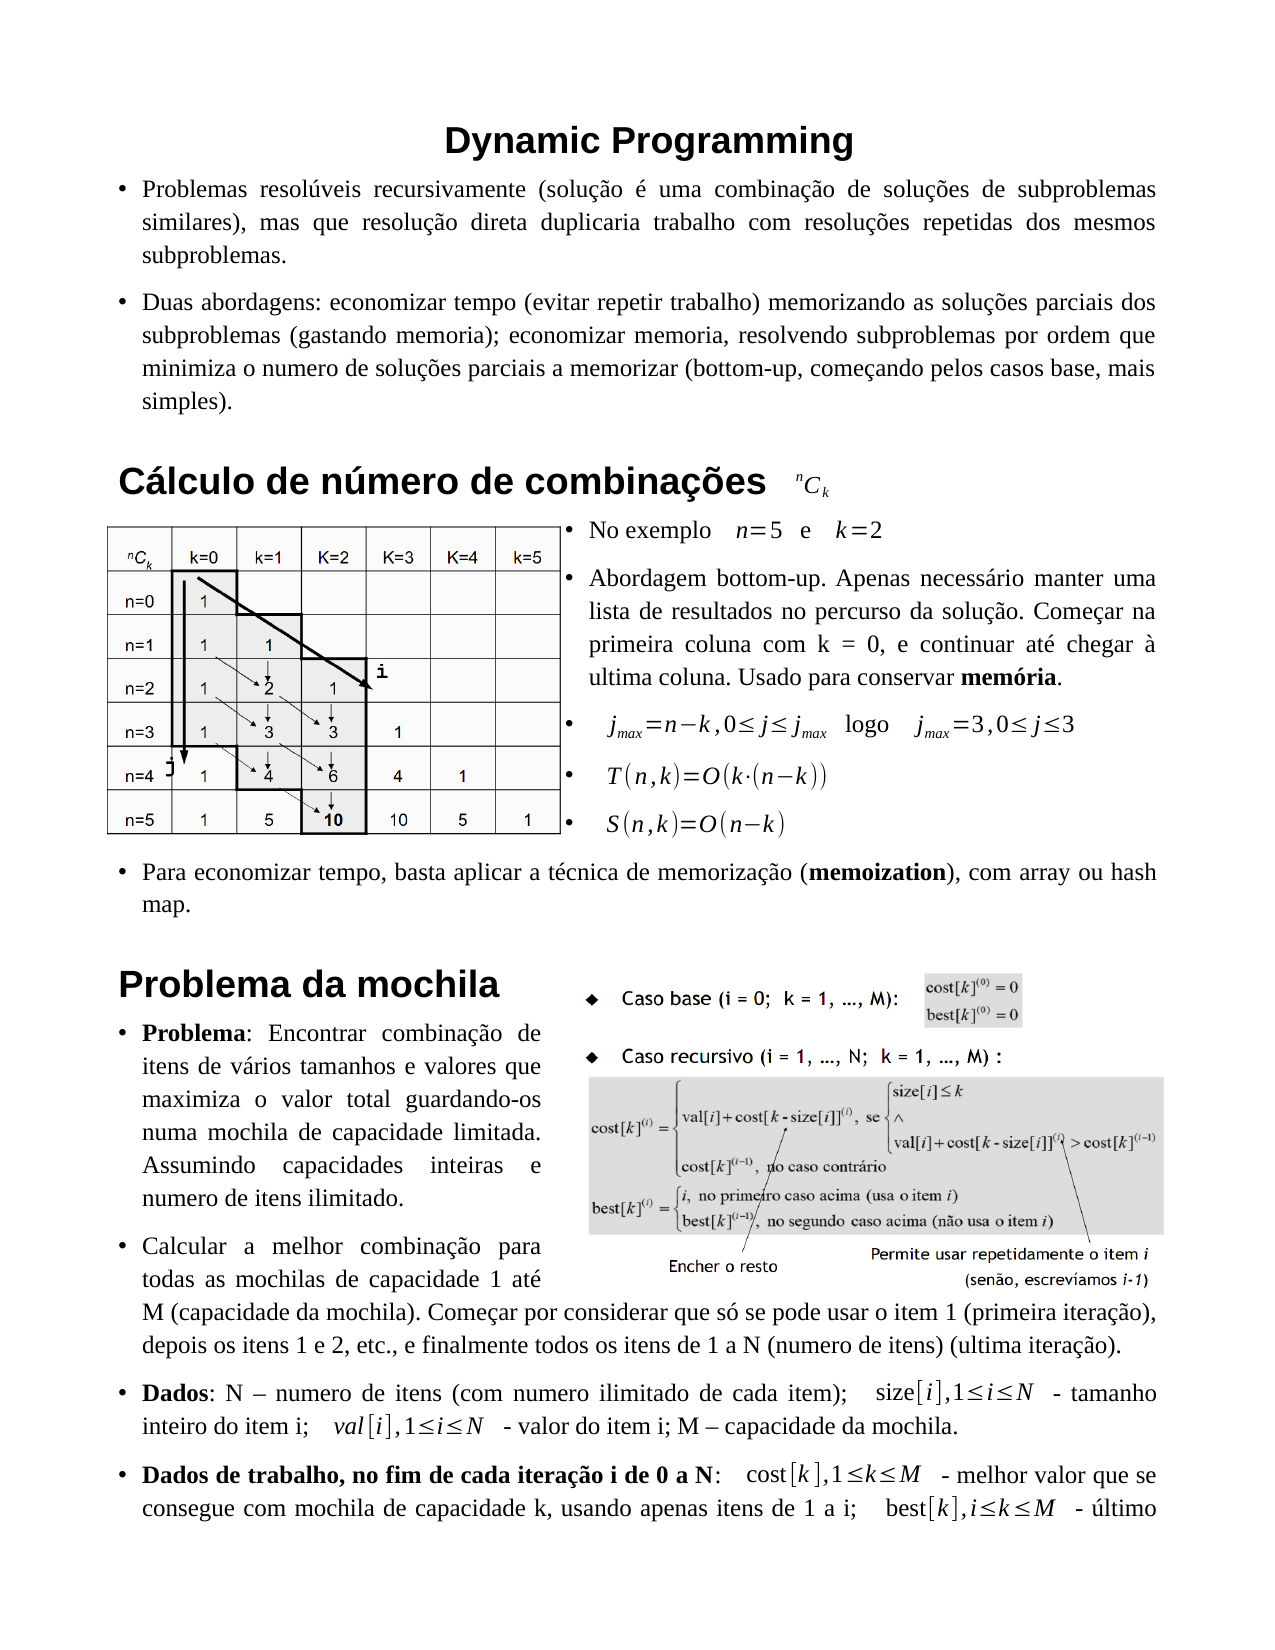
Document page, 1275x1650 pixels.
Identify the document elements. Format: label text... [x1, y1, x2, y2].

list Dados de trabalho, no fim de cada iteração i de 0 a N: - melhor valor que se consegue com mochila de capacidade k, usando apenas itens de 1 a i; - último item selecionado para obter o melhor valor com mochila de capacidade k, usando apenas itens de 1 a i. [118, 1460, 1157, 1523]
list Calcular a melhor combinação para todas as mochilas de capacidade 1 até M (capacidade da mochila). Começar por considerar que só se pode usar o item 1 (primeira iteração), depois os itens 1 e 2, etc., e finalmente todos os itens de 1 a N (numero de itens) (ultima iteração). [118, 1231, 1157, 1359]
list Para economizar tempo, basta aplicar a técnica de memorização (memoization), com array ou hash map. [118, 857, 1157, 918]
picture [102, 522, 565, 842]
list Dados: N – numero de itens (com numero ilimitado de cada item); - tamanho inteiro do item i; - valor do item i; M – capacidade da mochila. [118, 1378, 1157, 1441]
subtitle Cálculo de número de combinações [118, 459, 1157, 503]
list No exemplo e [118, 515, 1157, 544]
subtitle Problema da mochila [118, 962, 1157, 1006]
list Problema: Encontrar combinação de itens de vários tamanhos e valores que maximiza o valor total guardando-os numa mochila de capacidade limitada. Assumindo capacidades inteiras e numero de itens ilimitado. [118, 1018, 571, 1212]
list Duas abordagens: economizar tempo (evitar repetir trabalho) memorizando as soluções parciais dos subproblemas (gastando memoria); economizar memoria, resolvendo subproblemas por ordem que minimiza o numero de soluções parciais a memorizar (bottom-up, começando pelos casos base, mais simples). [118, 287, 1157, 415]
list Problemas resolúveis recursivamente (solução é uma combinação de soluções de subproblemas similares), mas que resolução direta duplicaria trabalho com resoluções repetidas dos mesmos subproblemas. [118, 174, 1157, 268]
picture [571, 971, 1168, 1295]
subtitle Dynamic Programming [118, 118, 1157, 161]
list logo [565, 709, 1157, 742]
list Abordagem bottom-up. Apenas necessário manter uma lista de resultados no percurso da solução. Começar na primeira coluna com k = 0, e continuar até chegar à ultima coluna. Usado para conservar memória. [565, 563, 1157, 691]
